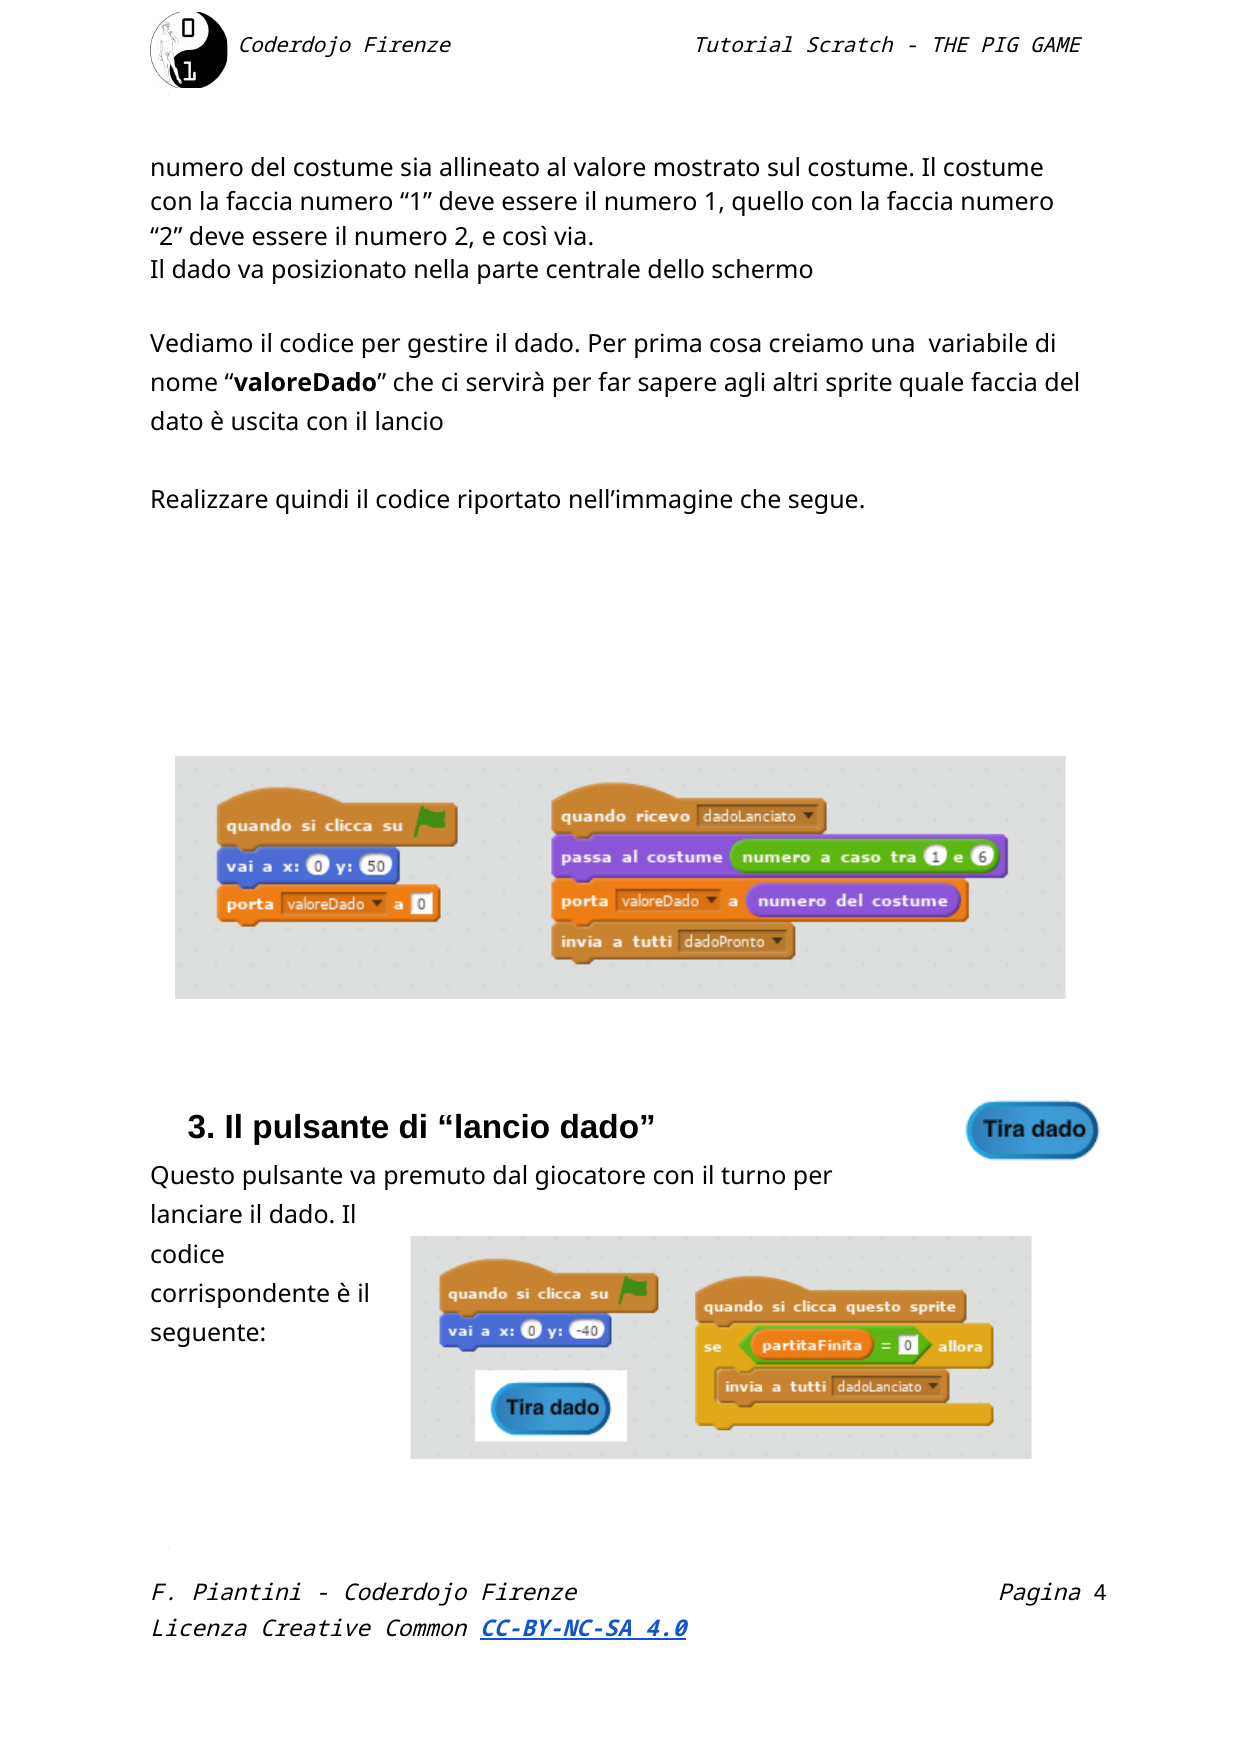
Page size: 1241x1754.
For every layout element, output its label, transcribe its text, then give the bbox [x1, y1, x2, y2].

subtitle 3. Il pulsante di “lancio dado” [187, 1107, 949, 1146]
picture [150, 12, 228, 88]
text Questo pulsante va premuto dal giocatore con il turno per lanciare il dado. Il codice corrispondente è il seguente: [150, 1158, 1090, 1349]
text Vediamo il codice per gestire il dado. Per prima cosa creiamo una variabile di nome “valoreDado” che ci servirà per far sapere agli altri sprite quale faccia del dato è uscita con il lancio [150, 325, 1090, 438]
picture [949, 1088, 1117, 1167]
text Il dado va posizionato nella parte centrale dello schermo [150, 252, 1090, 286]
picture [410, 1236, 1032, 1459]
text Realizzare quindi il codice riportato nell’immagine che segue. [150, 482, 1090, 516]
picture [175, 756, 1066, 999]
text numero del costume sia allineato al valore mostrato sul costume. Il costume con la faccia numero “1” deve essere il numero 1, quello con la faccia numero “2” deve essere il numero 2, e così via. [150, 150, 1090, 252]
